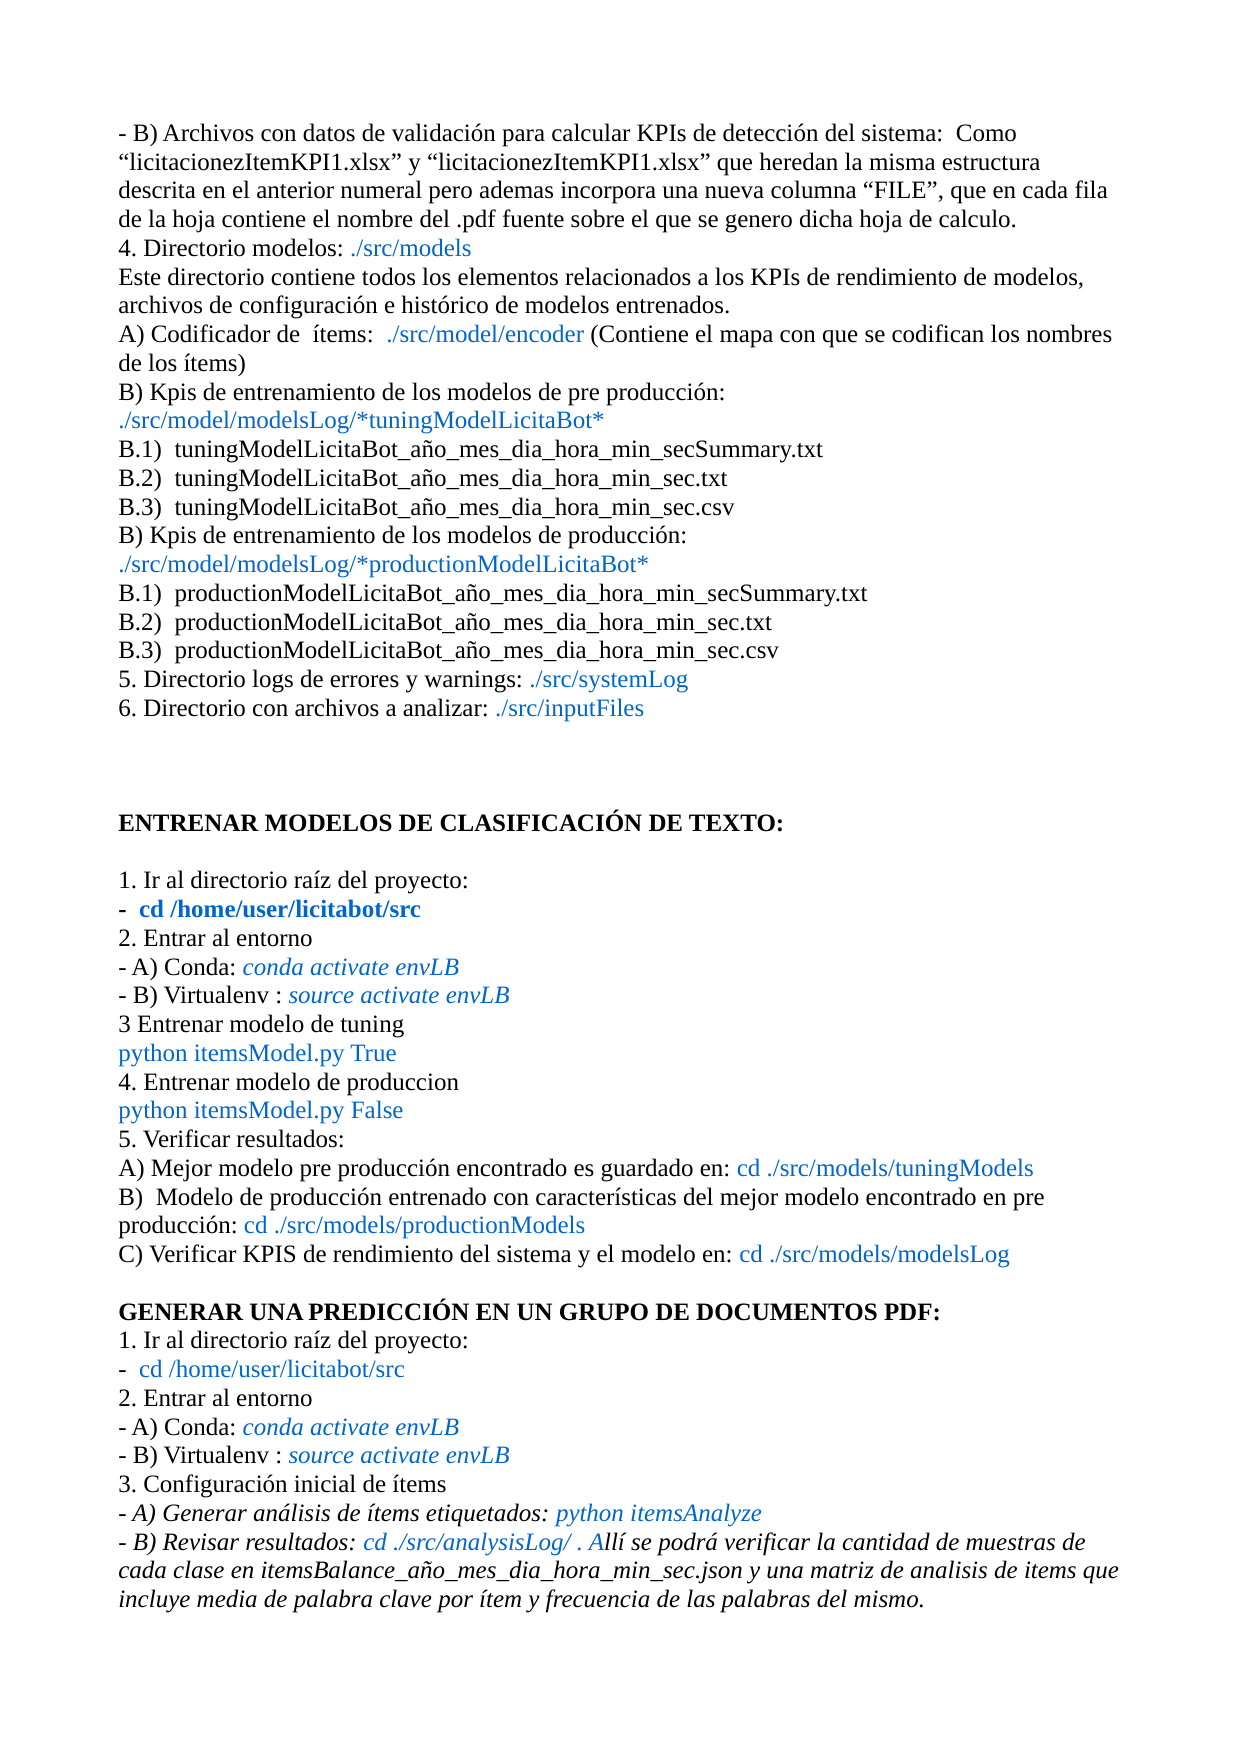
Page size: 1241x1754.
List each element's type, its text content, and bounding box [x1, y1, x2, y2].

text - B) Virtualenv : source activate envLB [118, 981, 1122, 1009]
text 5. Verificar resultados: [118, 1124, 1122, 1153]
text B.3) tuningModelLicitaBot_año_mes_dia_hora_min_sec.csv [118, 492, 1122, 521]
text - B) Archivos con datos de validación para calcular KPIs de detección del sistema: Como “licitacionezItemKPI1.xlsx” y “licitacionezItemKPI1.xlsx” que heredan la misma estructura descrita en el anterior numeral pero ademas incorpora una nueva columna “FILE”, que en cada fila de la hoja contiene el nombre del .pdf fuente sobre el que se genero dicha hoja de calculo. [118, 118, 1122, 233]
text - B) Virtualenv : source activate envLB [118, 1441, 1122, 1469]
text - cd /home/user/licitabot/src [118, 894, 1122, 923]
text 4. Directorio modelos: ./src/models [118, 233, 1122, 262]
text A) Mejor modelo pre producción encontrado es guardado en: cd ./src/models/tuningModels [118, 1153, 1122, 1182]
text - A) Generar análisis de ítems etiquetados: python itemsAnalyze [118, 1498, 1122, 1527]
text python itemsModel.py True [118, 1038, 1122, 1067]
text - B) Revisar resultados: cd ./src/analysisLog/ . Allí se podrá verificar la cantidad de muestras de cada clase en itemsBalance_año_mes_dia_hora_min_sec.json y una matriz de analisis de items que incluye media de palabra clave por ítem y frecuencia de las palabras del mismo. [118, 1527, 1122, 1613]
text C) Verificar KPIS de rendimiento del sistema y el modelo en: cd ./src/models/modelsLog [118, 1239, 1122, 1268]
text python itemsModel.py False [118, 1096, 1122, 1124]
text 2. Entrar al entorno [118, 1383, 1122, 1412]
text B.2) tuningModelLicitaBot_año_mes_dia_hora_min_sec.txt [118, 463, 1122, 492]
text 5. Directorio logs de errores y warnings: ./src/systemLog [118, 664, 1122, 693]
text 1. Ir al directorio raíz del proyecto: [118, 1326, 1122, 1354]
text - A) Conda: conda activate envLB [118, 1412, 1122, 1441]
text 3 Entrenar modelo de tuning [118, 1009, 1122, 1038]
text Este directorio contiene todos los elementos relacionados a los KPIs de rendimiento de modelos, archivos de configuración e histórico de modelos entrenados. [118, 262, 1122, 319]
text A) Codificador de ítems: ./src/model/encoder (Contiene el mapa con que se codifican los nombres de los ítems) [118, 319, 1122, 377]
text - A) Conda: conda activate envLB [118, 952, 1122, 981]
text B) Kpis de entrenamiento de los modelos de producción: ./src/model/modelsLog/*productionModelLicitaBot* [118, 521, 1122, 578]
text 1. Ir al directorio raíz del proyecto: [118, 866, 1122, 894]
text B.2) productionModelLicitaBot_año_mes_dia_hora_min_sec.txt [118, 607, 1122, 636]
text B) Kpis de entrenamiento de los modelos de pre producción: ./src/model/modelsLog/*tuningModelLicitaBot* [118, 377, 1122, 434]
text B.3) productionModelLicitaBot_año_mes_dia_hora_min_sec.csv [118, 636, 1122, 664]
text 3. Configuración inicial de ítems [118, 1469, 1122, 1498]
text B.1) tuningModelLicitaBot_año_mes_dia_hora_min_secSummary.txt [118, 434, 1122, 463]
text - cd /home/user/licitabot/src [118, 1354, 1122, 1383]
text 6. Directorio con archivos a analizar: ./src/inputFiles [118, 693, 1122, 722]
text 2. Entrar al entorno [118, 923, 1122, 952]
text 4. Entrenar modelo de produccion [118, 1067, 1122, 1096]
text ENTRENAR MODELOS DE CLASIFICACIÓN DE TEXTO: [118, 808, 1122, 837]
text B.1) productionModelLicitaBot_año_mes_dia_hora_min_secSummary.txt [118, 578, 1122, 607]
text GENERAR UNA PREDICCIÓN EN UN GRUPO DE DOCUMENTOS PDF: [118, 1297, 1122, 1326]
text B) Modelo de producción entrenado con características del mejor modelo encontrado en pre producción: cd ./src/models/productionModels [118, 1182, 1122, 1239]
